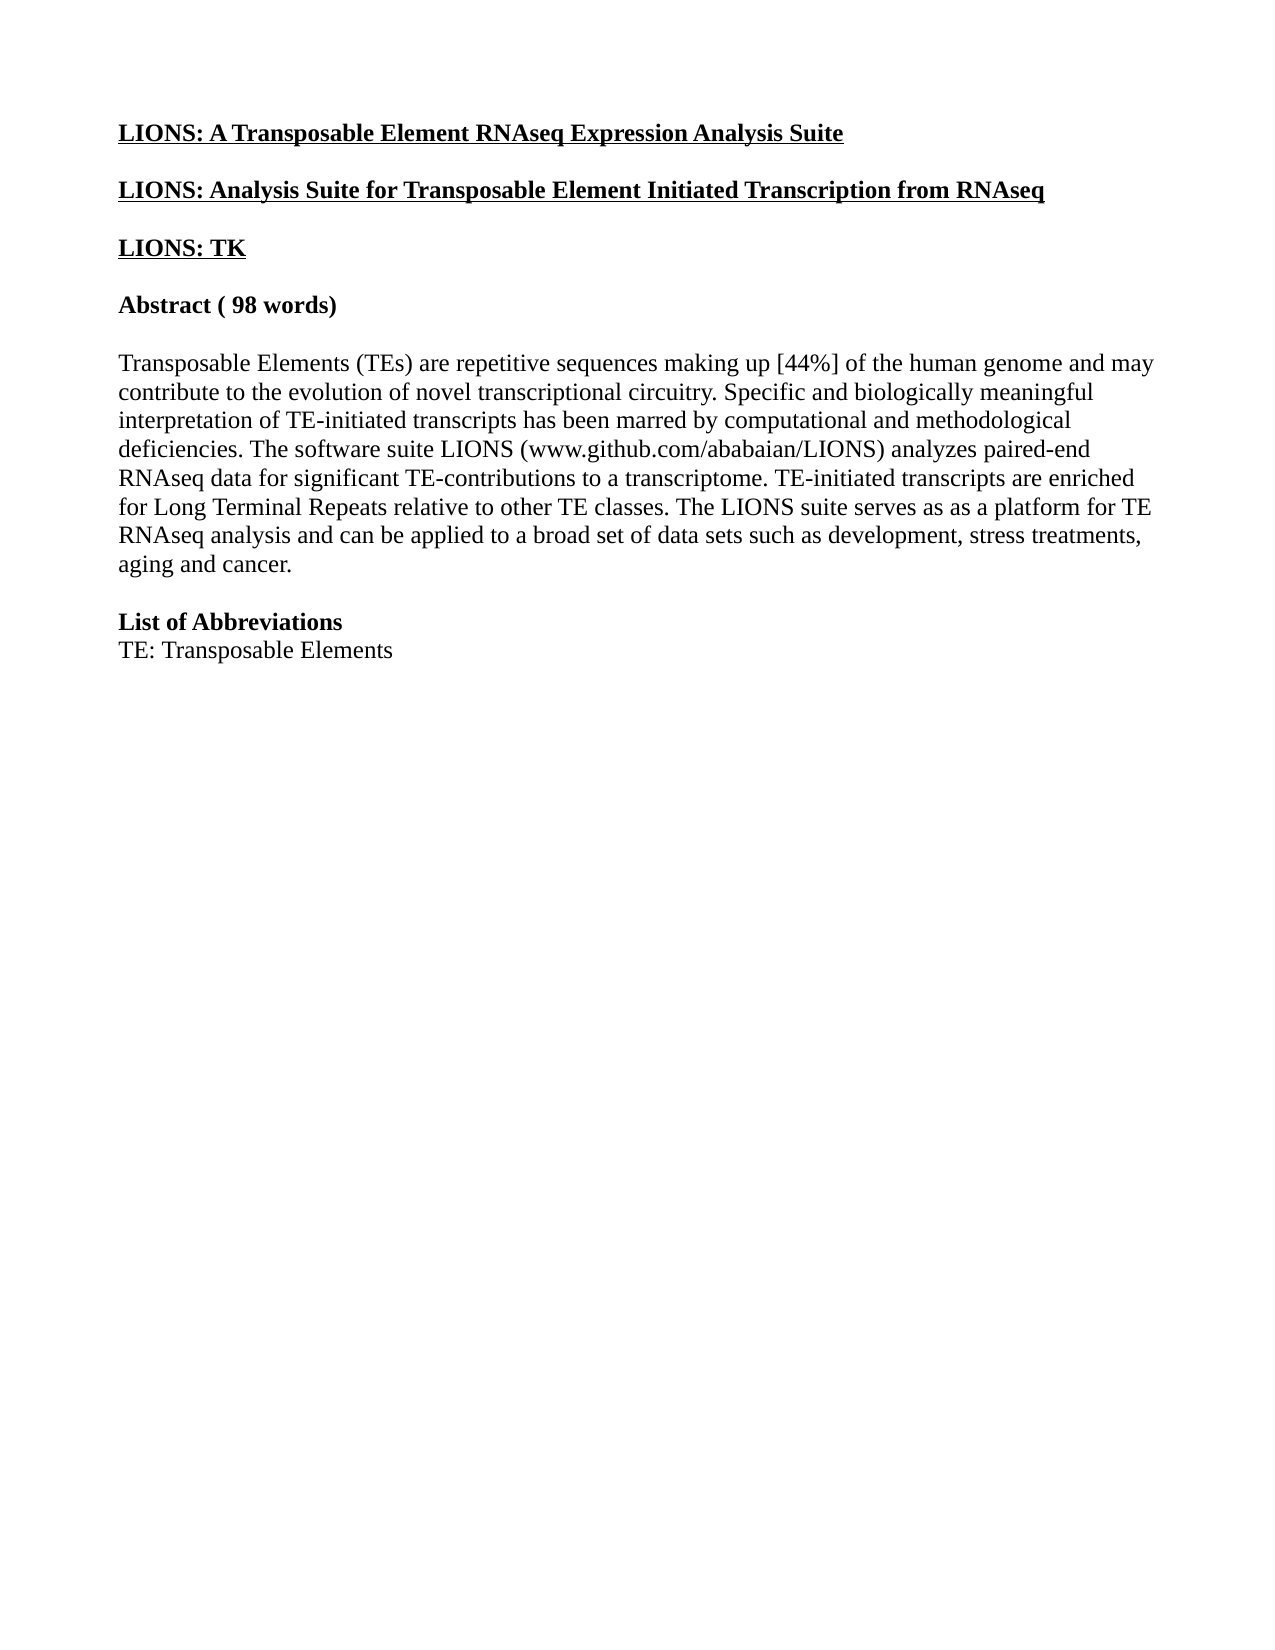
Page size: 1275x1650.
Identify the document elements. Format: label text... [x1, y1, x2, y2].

text Abstract ( 98 words) [118, 291, 1157, 319]
text TE: Transposable Elements [118, 636, 1157, 664]
text Transposable Elements (TEs) are repetitive sequences making up [44%] of the human genome and may contribute to the evolution of novel transcriptional circuitry. Specific and biologically meaningful interpretation of TE-initiated transcripts has been marred by computational and methodological deficiencies. The software suite LIONS (www.github.com/ababaian/LIONS) analyzes paired-end RNAseq data for significant TE-contributions to a transcriptome. TE-initiated transcripts are enriched for Long Terminal Repeats relative to other TE classes. The LIONS suite serves as as a platform for TE RNAseq analysis and can be applied to a broad set of data sets such as development, stress treatments, aging and cancer. [118, 348, 1157, 578]
text LIONS: A Transposable Element RNAseq Expression Analysis Suite [118, 118, 1157, 147]
text LIONS: Analysis Suite for Transposable Element Initiated Transcription from RNAseq [118, 176, 1157, 204]
text LIONS: TK [118, 233, 1157, 262]
text List of Abbreviations [118, 607, 1157, 636]
